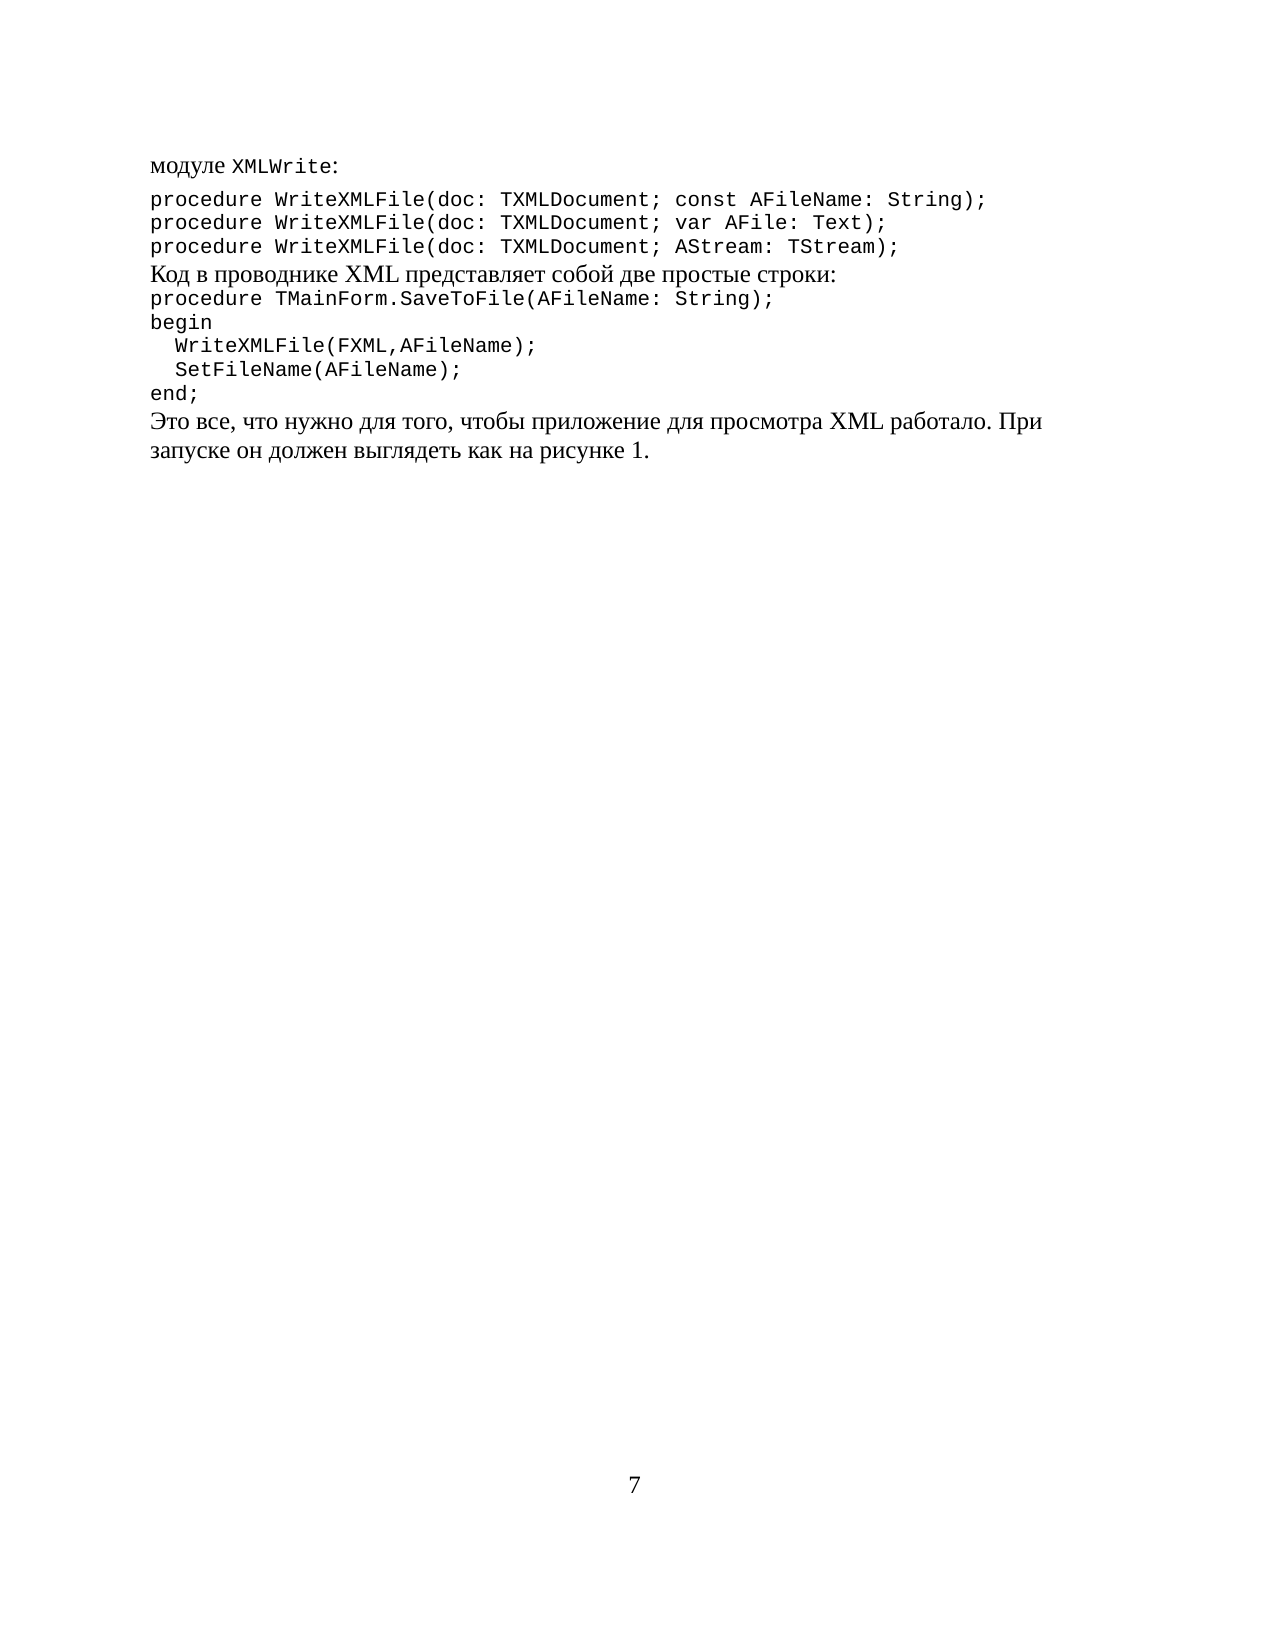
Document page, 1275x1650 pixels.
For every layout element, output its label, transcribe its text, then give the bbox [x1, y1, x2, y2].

text Код в проводнике XML представляет собой две простые строки: [150, 259, 1125, 288]
text SetFileName(AFileName); [150, 359, 1125, 383]
text WriteXMLFile(FXML,AFileName); [150, 336, 1125, 359]
text модуле XMLWrite: [150, 150, 1125, 179]
text procedure WriteXMLFile(doc: TXMLDocument; const AFileName: String); [150, 188, 1125, 212]
text Это все, что нужно для того, чтобы приложение для просмотра XML работало. При запуске он должен выглядеть как на рисунке 1. [150, 406, 1125, 464]
text procedure TMainForm.SaveToFile(AFileName: String); [150, 288, 1125, 312]
text begin [150, 312, 1125, 336]
text procedure WriteXMLFile(doc: TXMLDocument; var AFile: Text); [150, 212, 1125, 236]
text procedure WriteXMLFile(doc: TXMLDocument; AStream: TStream); [150, 236, 1125, 259]
text end; [150, 383, 1125, 406]
